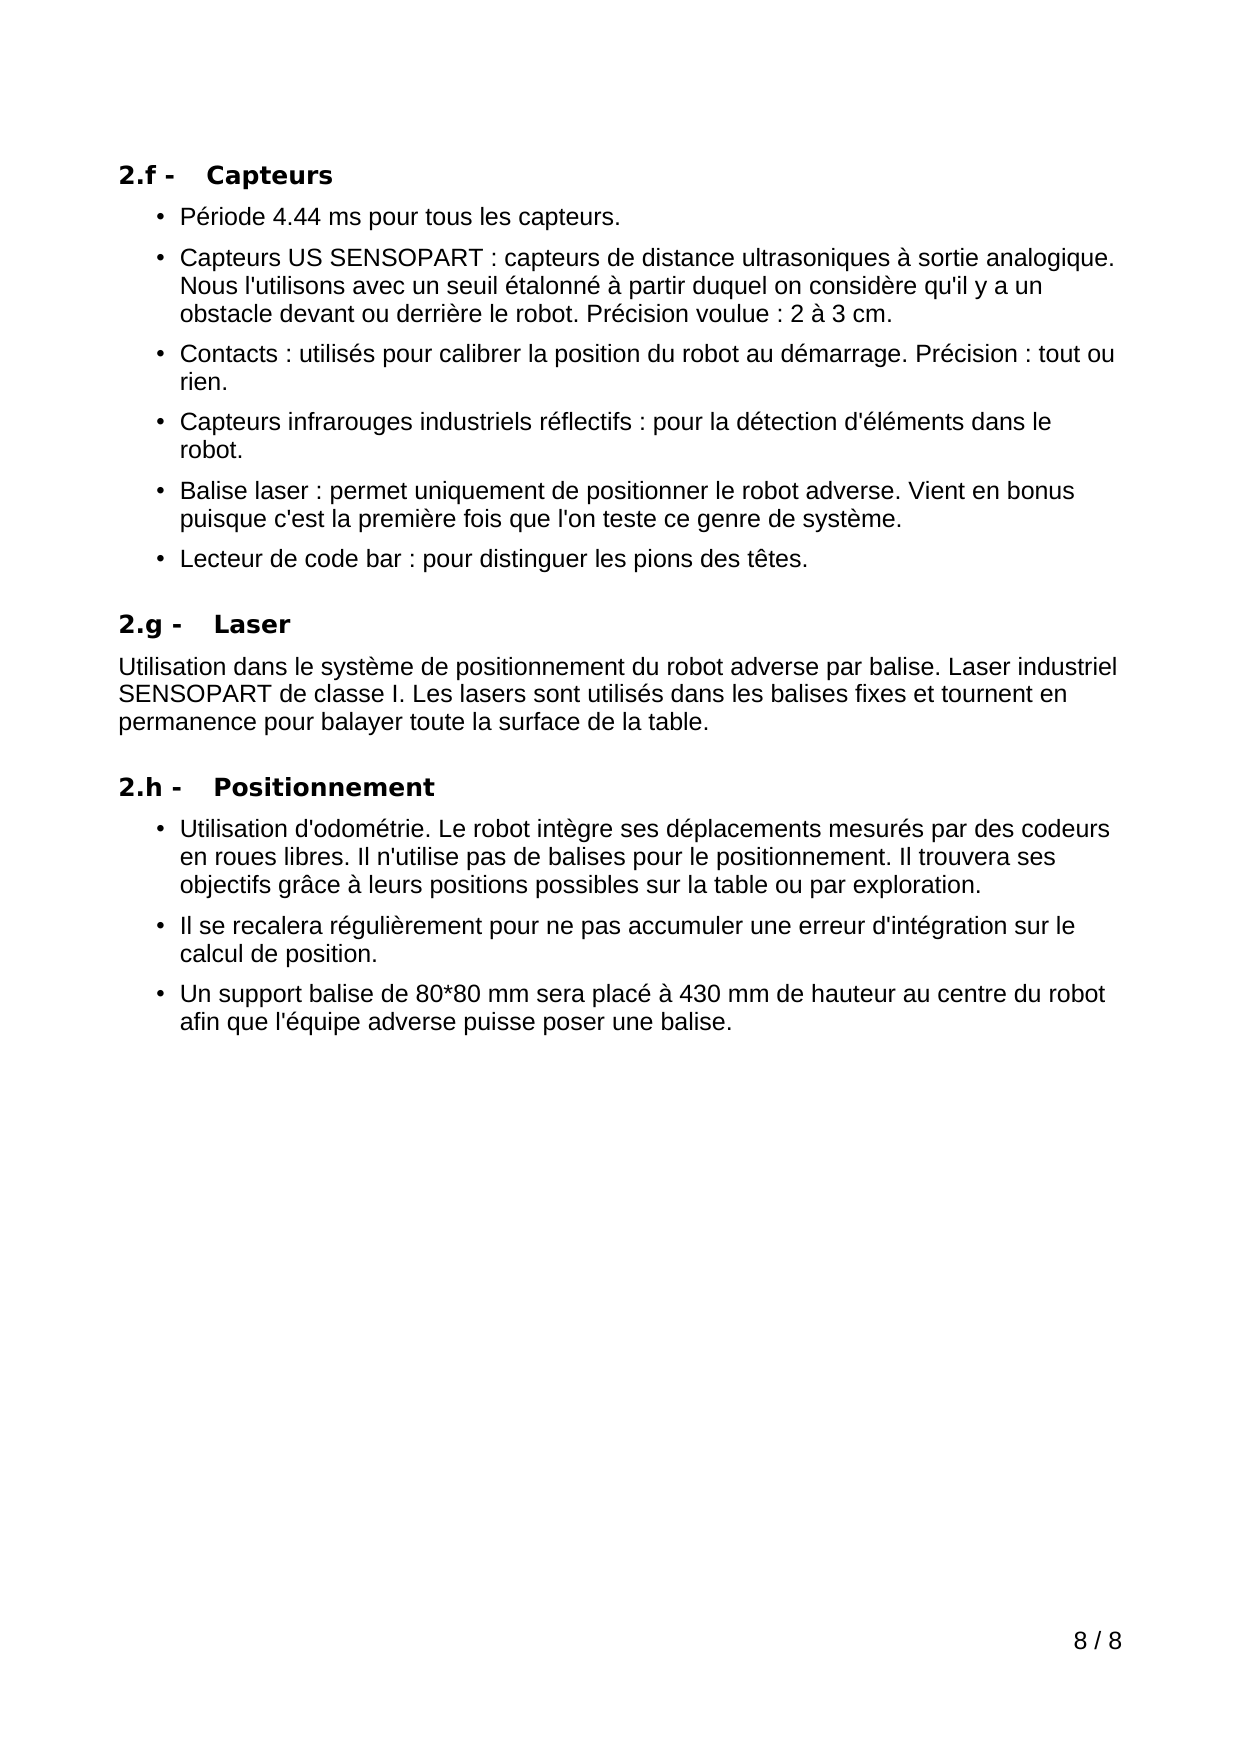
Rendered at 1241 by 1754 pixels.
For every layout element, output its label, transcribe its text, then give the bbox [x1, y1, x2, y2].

list Un support balise de 80*80 mm sera placé à 430 mm de hauteur au centre du robot afin que l'équipe adverse puisse poser une balise. [156, 980, 1122, 1036]
subtitle Laser [118, 611, 1122, 640]
list Balise laser : permet uniquement de positionner le robot adverse. Vient en bonus puisque c'est la première fois que l'on teste ce genre de système. [156, 477, 1122, 533]
list Contacts : utilisés pour calibrer la position du robot au démarrage. Précision : tout ou rien. [156, 340, 1122, 396]
list Lecteur de code bar : pour distinguer les pions des têtes. [156, 545, 1122, 573]
subtitle Capteurs [118, 161, 1122, 190]
list Capteurs US SENSOPART : capteurs de distance ultrasoniques à sortie analogique. Nous l'utilisons avec un seuil étalonné à partir duquel on considère qu'il y a un obstacle devant ou derrière le robot. Précision voulue : 2 à 3 cm. [156, 243, 1122, 327]
subtitle Positionnement [118, 773, 1122, 803]
text Utilisation dans le système de positionnement du robot adverse par balise. Laser industriel SENSOPART de classe I. Les lasers sont utilisés dans les balises fixes et tournent en permanence pour balayer toute la surface de la table. [118, 652, 1122, 736]
list Période 4.44 ms pour tous les capteurs. [156, 203, 1122, 231]
list Capteurs infrarouges industriels réflectifs : pour la détection d'éléments dans le robot. [156, 408, 1122, 464]
list Utilisation d'odométrie. Le robot intègre ses déplacements mesurés par des codeurs en roues libres. Il n'utilise pas de balises pour le positionnement. Il trouvera ses objectifs grâce à leurs positions possibles sur la table ou par exploration. [156, 815, 1122, 899]
list Il se recalera régulièrement pour ne pas accumuler une erreur d'intégration sur le calcul de position. [156, 912, 1122, 967]
